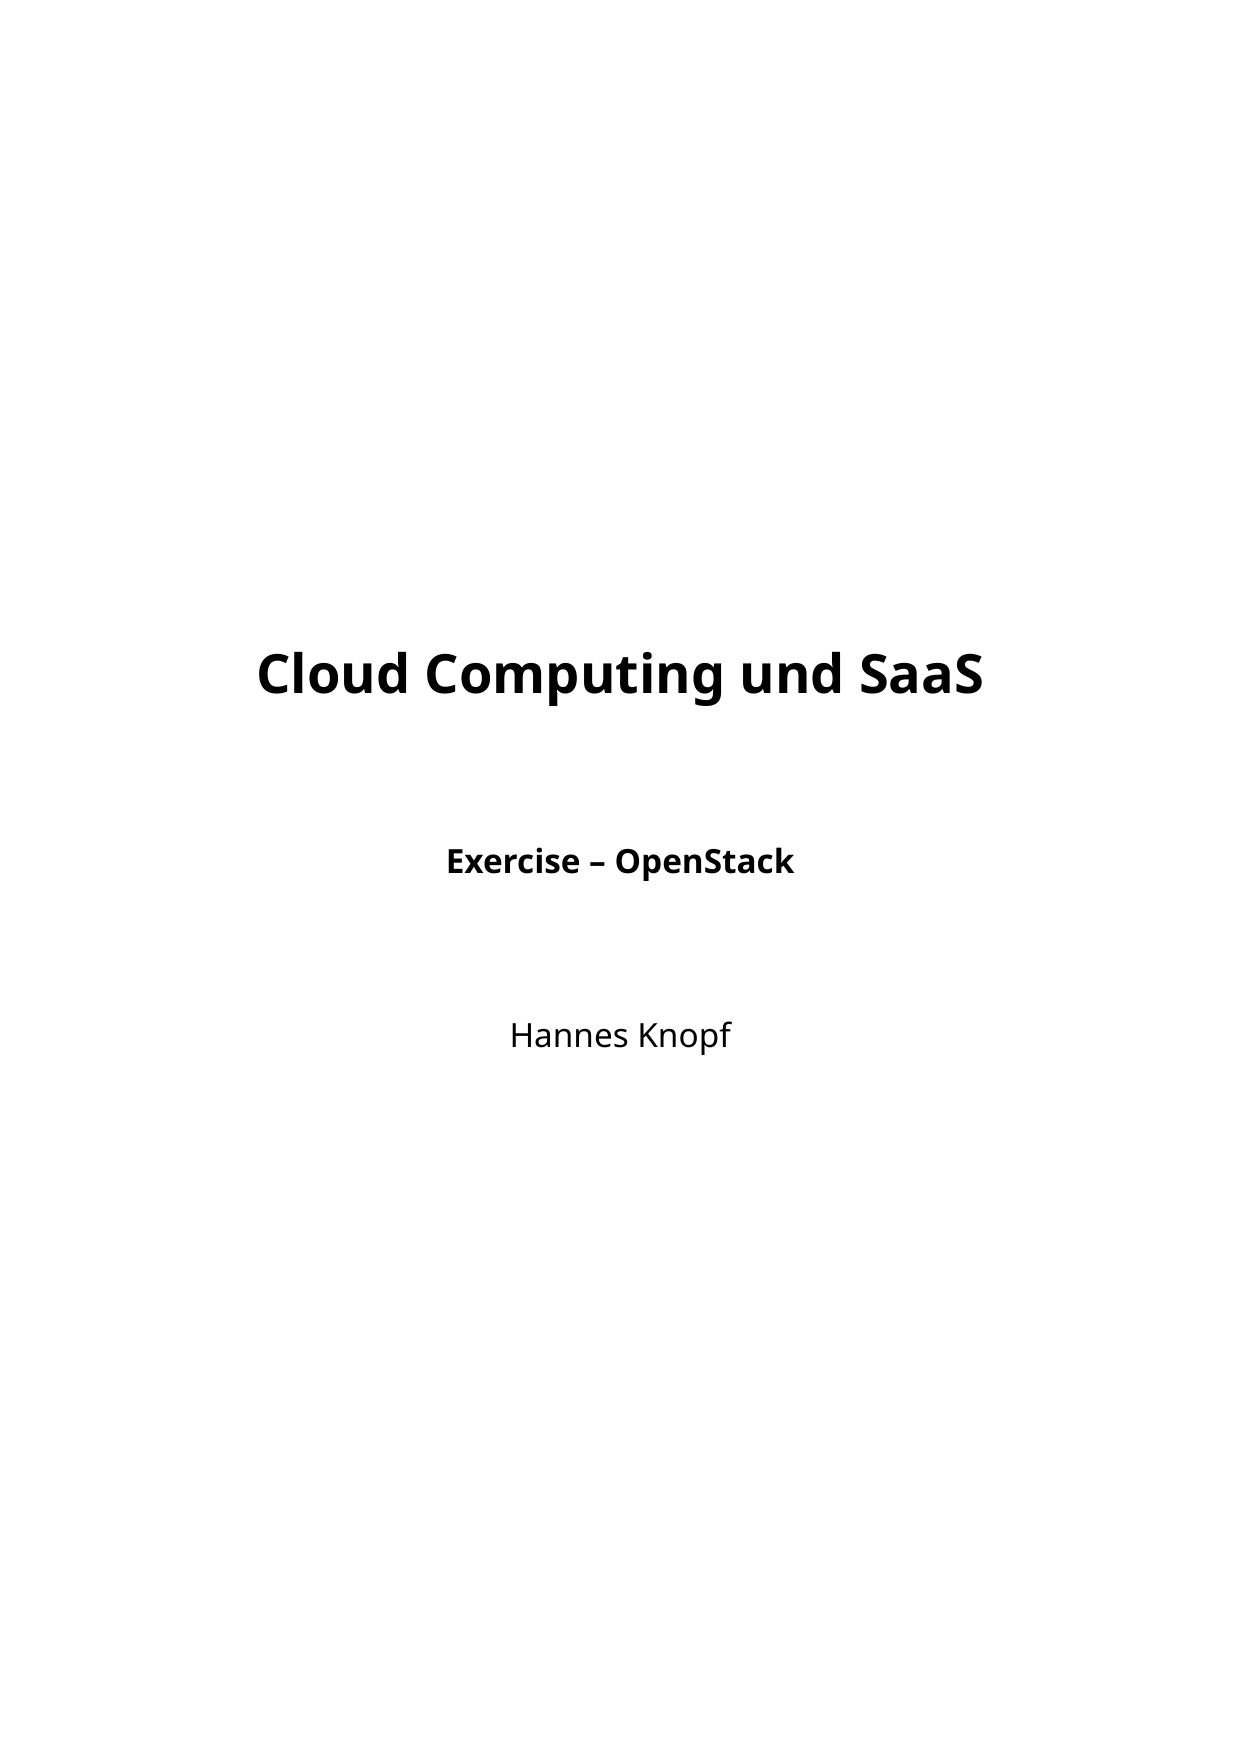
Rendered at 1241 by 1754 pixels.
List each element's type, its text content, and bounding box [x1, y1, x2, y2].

text Exercise – OpenStack [118, 838, 1122, 883]
text Hannes Knopf [118, 1011, 1122, 1057]
text Cloud Computing und SaaS [118, 636, 1122, 709]
